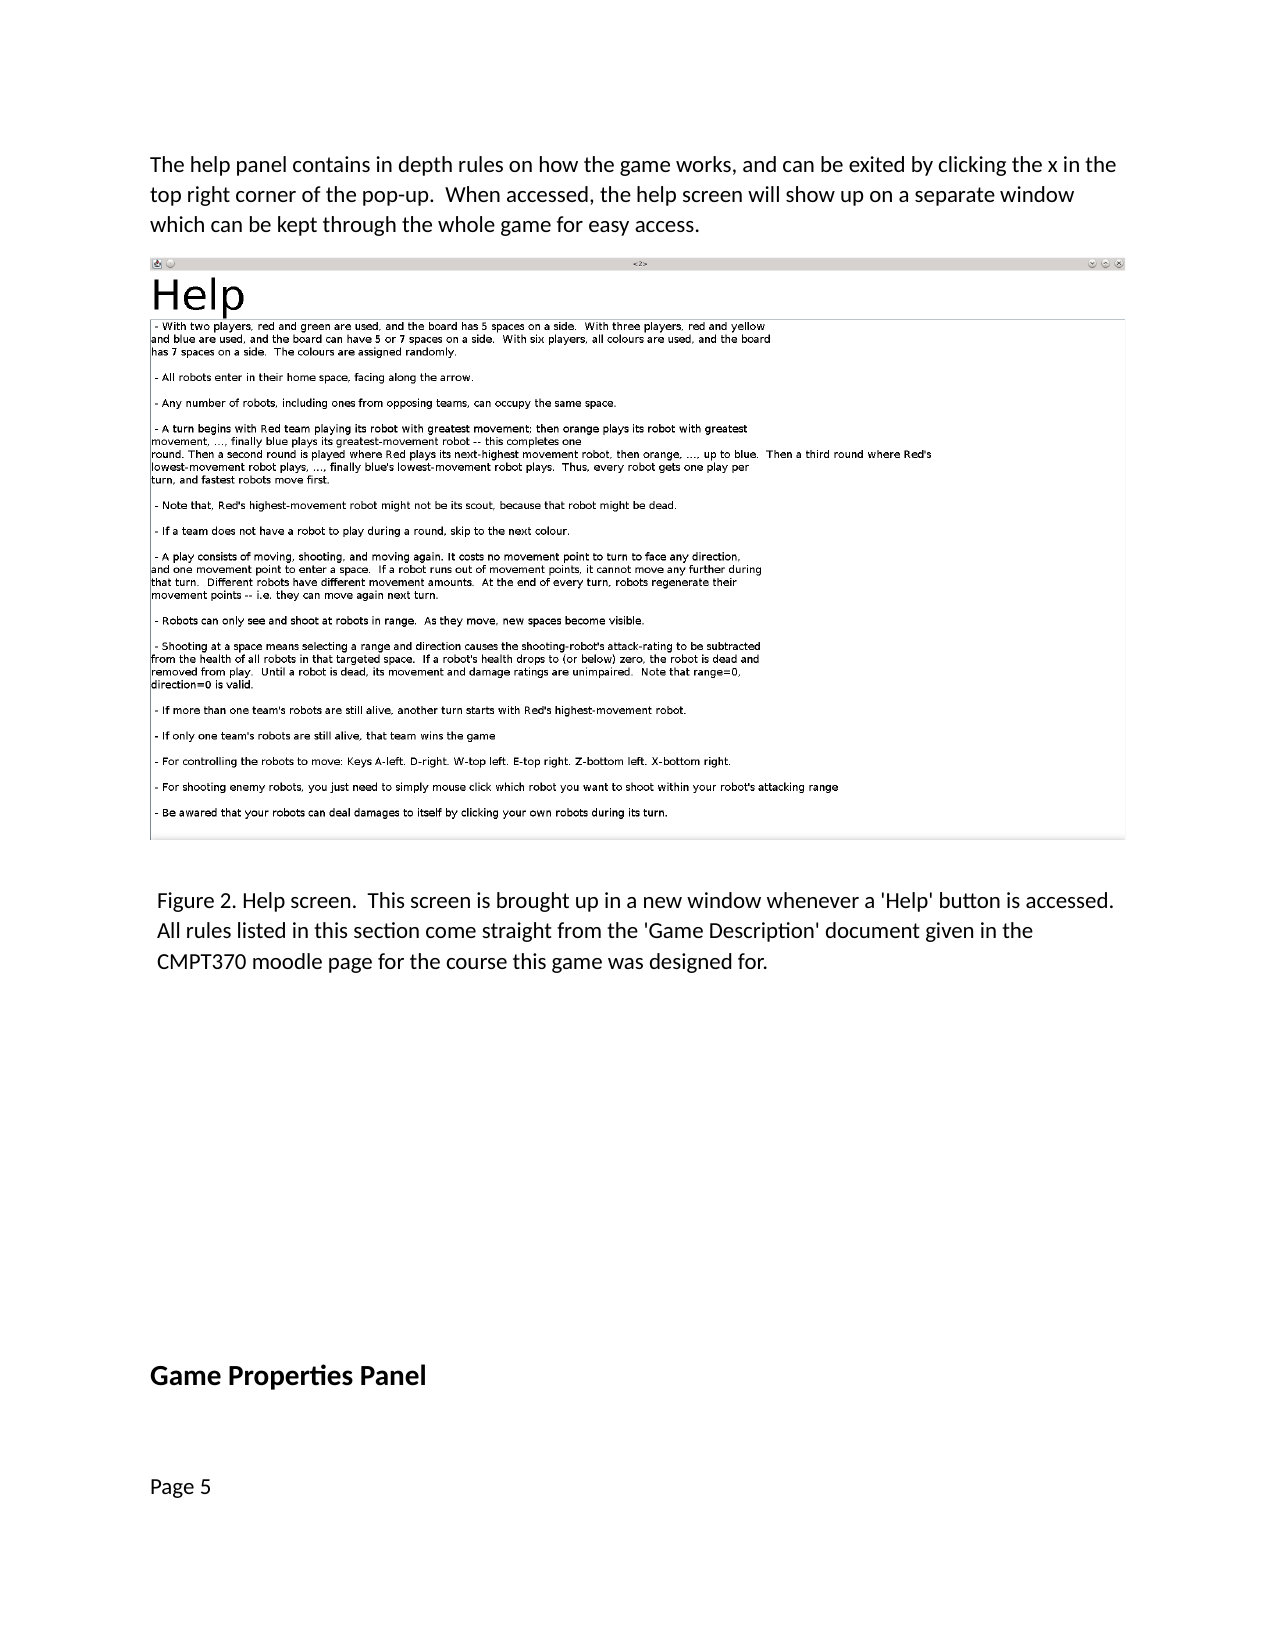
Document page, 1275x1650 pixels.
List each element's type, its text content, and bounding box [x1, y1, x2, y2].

text Game Properties Panel [150, 1357, 1125, 1393]
picture [150, 257, 1125, 840]
text The help panel contains in depth rules on how the game works, and can be exited by clicking the x in the top right corner of the pop-up. When accessed, the help screen will show up on a separate window which can be kept through the whole game for easy access. [150, 150, 1125, 238]
